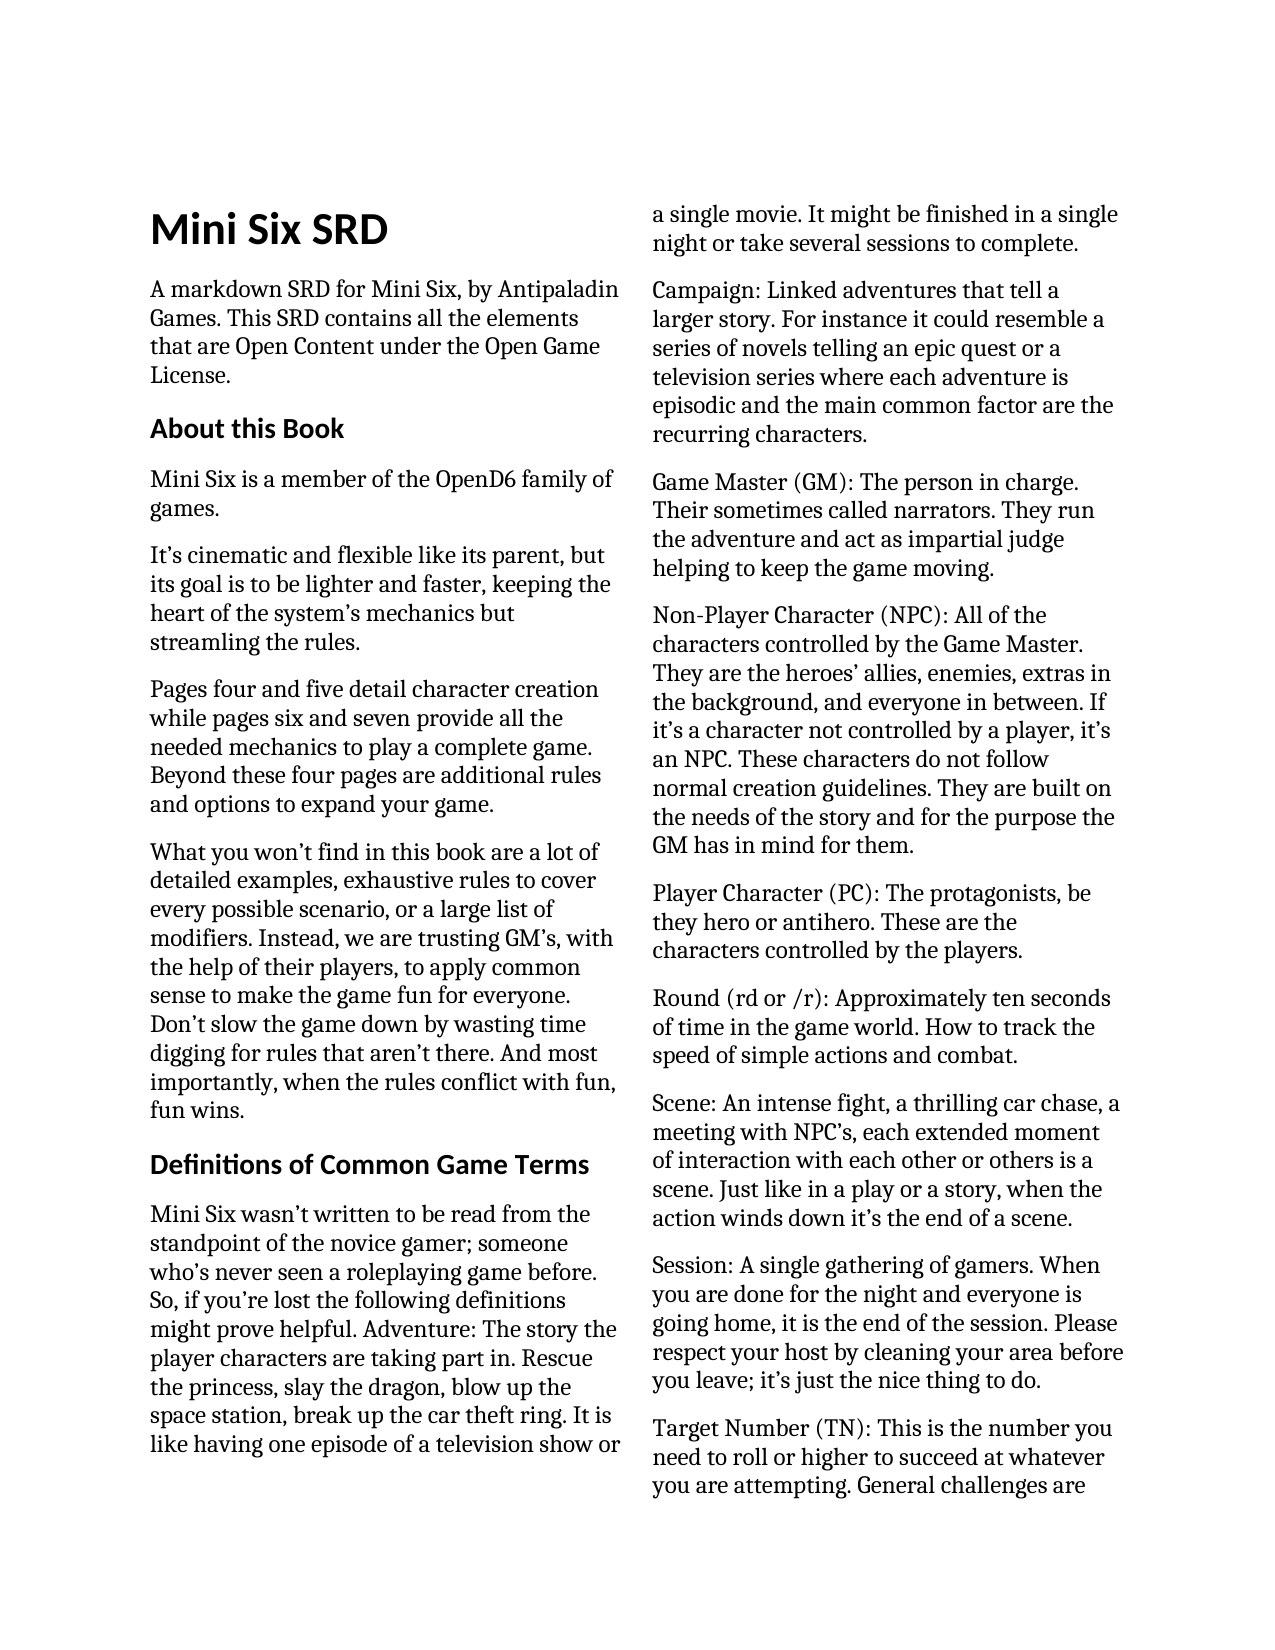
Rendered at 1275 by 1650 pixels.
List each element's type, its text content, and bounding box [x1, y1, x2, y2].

text Mini Six is a member of the OpenD6 family of games. [150, 465, 622, 522]
text Player Character (PC): The protagonists, be they hero or antihero. These are the characters controlled by the players. [652, 879, 1125, 965]
text Mini Six wasn’t written to be read from the standpoint of the novice gamer; someone who’s never seen a roleplaying game before. So, if you’re lost the following definitions might prove helpful. Adventure: The story the player characters are taking part in. Rescue the princess, slay the dragon, blow up the space station, break up the car theft ring. It is like having one episode of a television show or [150, 1200, 622, 1459]
text Non-Player Character (NPC): All of the characters controlled by the Game Master. They are the heroes’ allies, enemies, extras in the background, and everyone in between. If it’s a character not controlled by a player, it’s an NPC. These characters do not follow normal creation guidelines. They are built on the needs of the story and for the purpose the GM has in mind for them. [652, 601, 1125, 860]
subtitle Definitions of Common Game Terms [150, 1146, 622, 1181]
text Game Master (GM): The person in charge. Their sometimes called narrators. They run the adventure and act as impartial judge helping to keep the game moving. [652, 467, 1125, 582]
text Campaign: Linked adventures that tell a larger story. For instance it could resemble a series of novels telling an epic quest or a television series where each adventure is episodic and the main common factor are the recurring characters. [652, 276, 1125, 449]
text Scene: An intense fight, a thrilling car chase, a meeting with NPC’s, each extended moment of interaction with each other or others is a scene. Just like in a play or a story, when the action winds down it’s the end of a scene. [652, 1089, 1125, 1232]
text Session: A single gathering of gamers. When you are done for the night and everyone is going home, it is the end of the session. Please respect your host by cleaning your area before you leave; it’s just the nice thing to do. [652, 1251, 1125, 1395]
text Round (rd or /r): Approximately ten seconds of time in the game world. How to track the speed of simple actions and combat. [652, 984, 1125, 1070]
text It’s cinematic and flexible like its parent, but its goal is to be lighter and faster, keeping the heart of the system’s mechanics but streamling the rules. [150, 541, 622, 656]
text Pages four and five detail character creation while pages six and seven provide all the needed mechanics to play a complete game. Beyond these four pages are additional rules and options to expand your game. [150, 675, 622, 819]
subtitle About this Book [150, 411, 622, 446]
subtitle Mini Six SRD [150, 200, 622, 256]
text a single movie. It might be finished in a single night or take several sessions to complete. [652, 200, 1125, 257]
text A markdown SRD for Mini Six, by Antipaladin Games. This SRD contains all the elements that are Open Content under the Open Game License. [150, 275, 622, 390]
text Target Number (TN): This is the number you need to roll or higher to succeed at whatever you are attempting. General challenges are [652, 1414, 1125, 1500]
text What you won’t find in this book are a lot of detailed examples, exhaustive rules to cover every possible scenario, or a large list of modifiers. Instead, we are trusting GM’s, with the help of their players, to apply common sense to make the game fun for everyone. Don’t slow the game down by wasting time digging for rules that aren’t there. And most importantly, when the rules conflict with fun, fun wins. [150, 837, 622, 1125]
